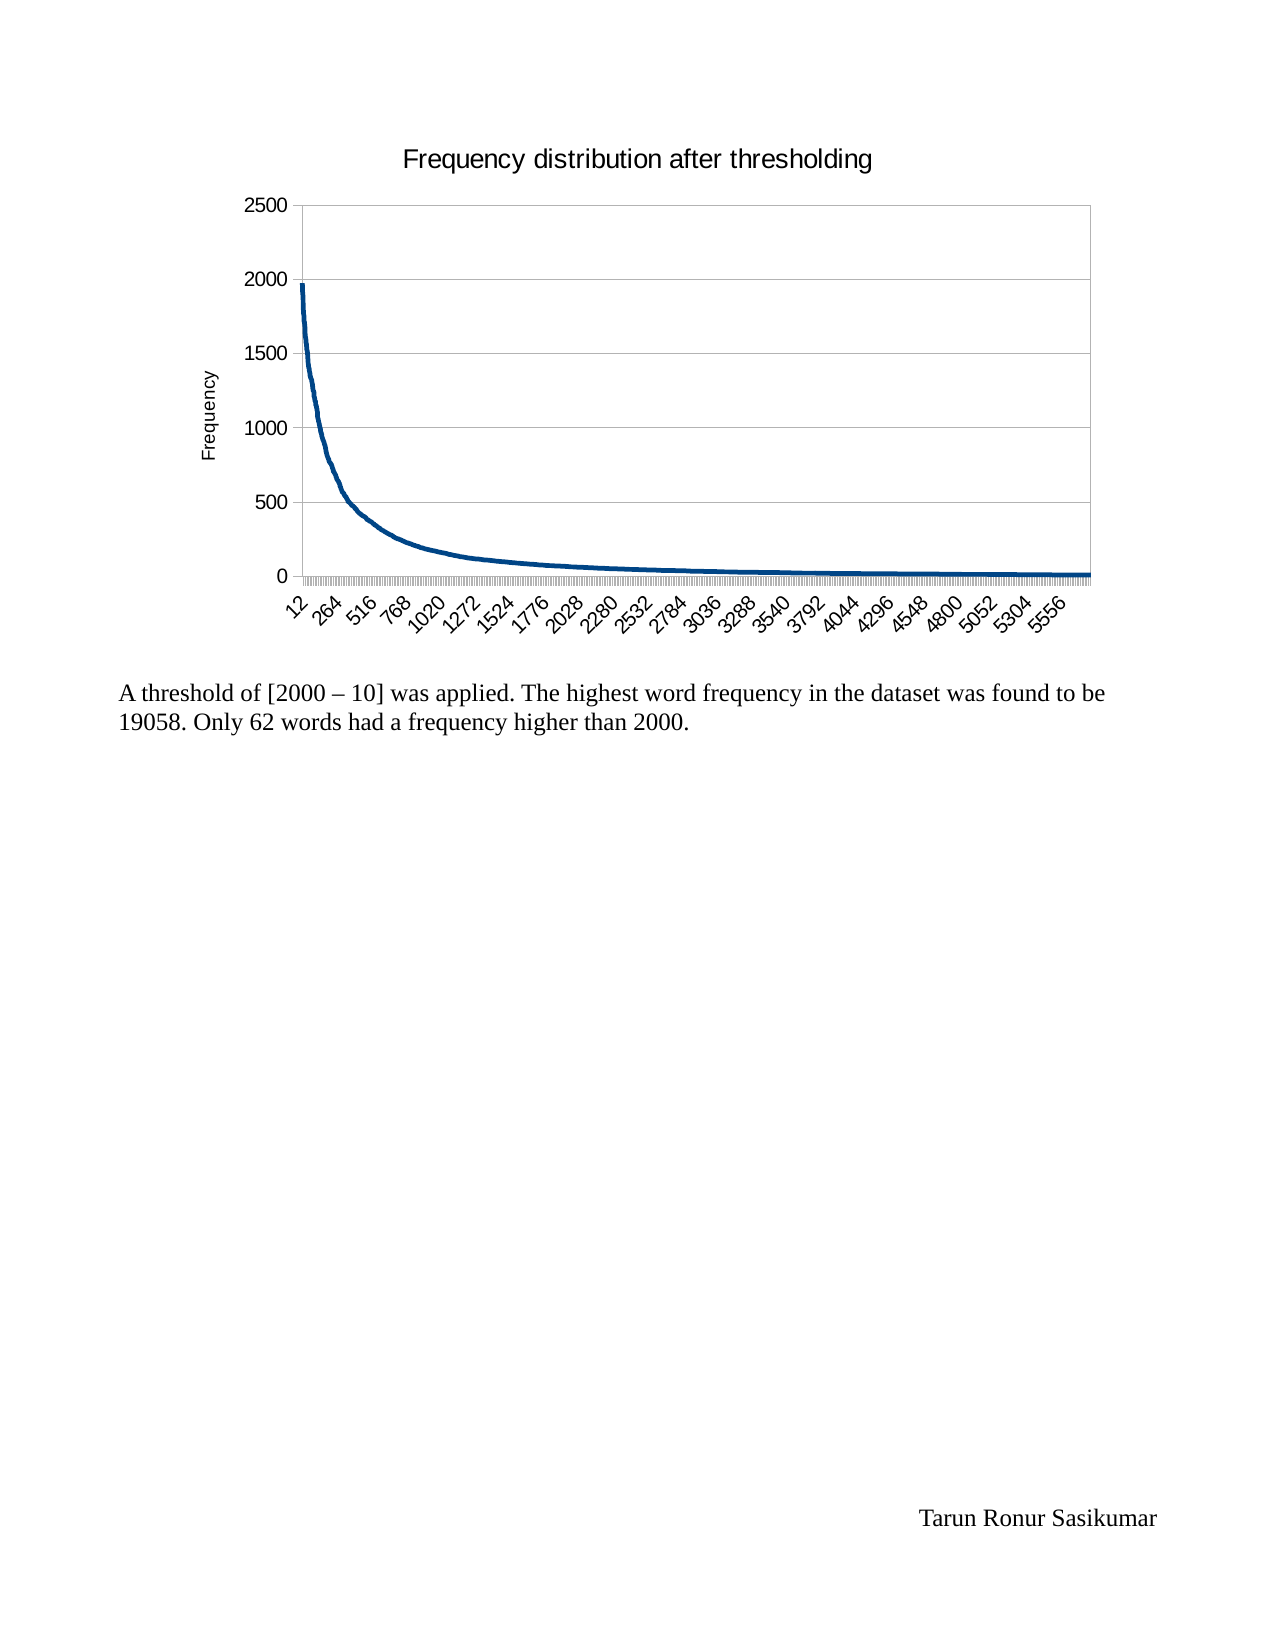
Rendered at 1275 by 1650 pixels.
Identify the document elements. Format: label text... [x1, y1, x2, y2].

text A threshold of [2000 – 10] was applied. The highest word frequency in the dataset was found to be 19058. Only 62 words had a frequency higher than 2000. [118, 678, 1157, 736]
